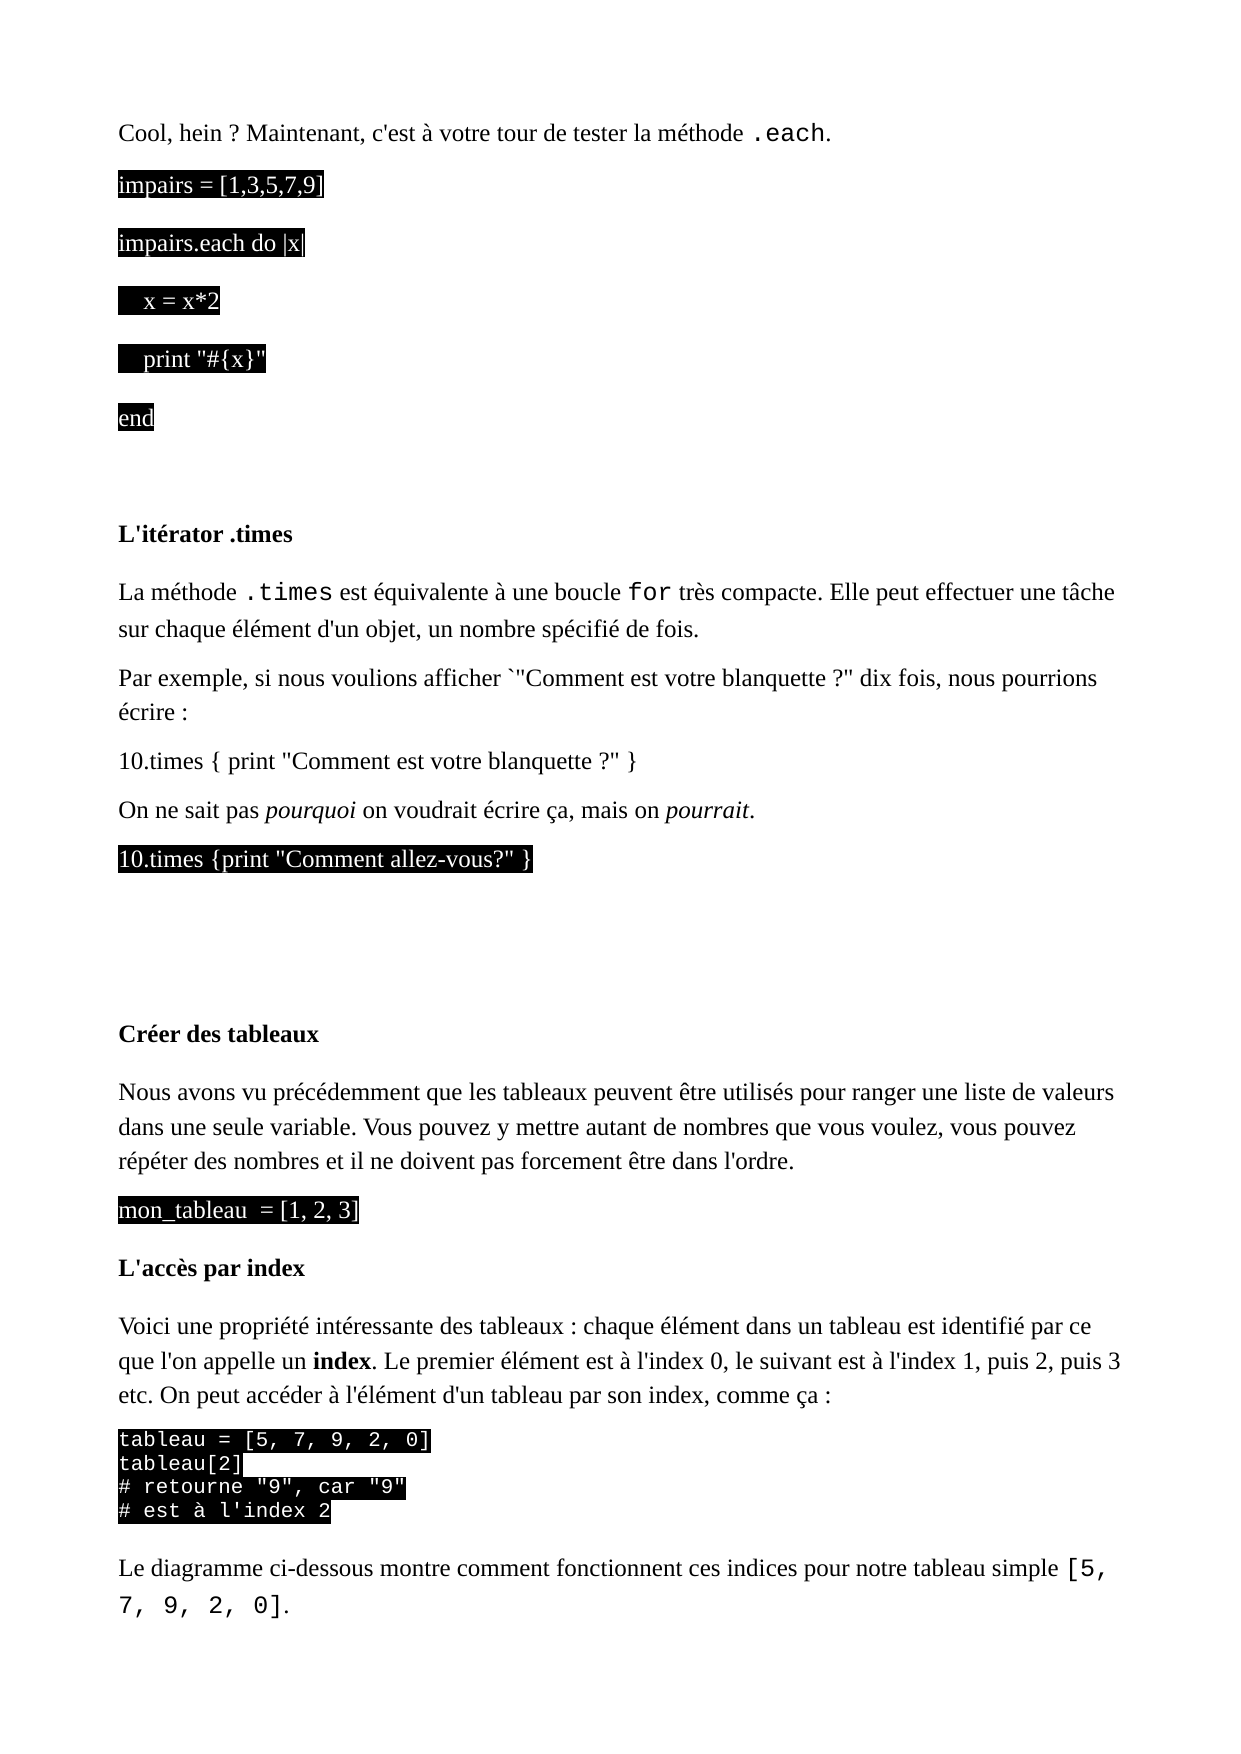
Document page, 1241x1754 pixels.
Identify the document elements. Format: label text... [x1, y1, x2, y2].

text mon_tableau = [1, 2, 3] [118, 1196, 1122, 1224]
text On ne sait pas pourquoi on voudrait écrire ça, mais on pourrait. [118, 796, 1122, 824]
text # est à l'index 2 [118, 1500, 1122, 1524]
text impairs = [1,3,5,7,9] [118, 170, 1122, 198]
text impairs.each do |x| [118, 228, 1122, 257]
text Le diagramme ci-dessous montre comment fonctionnent ces indices pour notre tableau simple [5, 7, 9, 2, 0]. [118, 1553, 1122, 1621]
text La méthode .times est équivalente à une boucle for très compacte. Elle peut effectuer une tâche sur chaque élément d'un objet, un nombre spécifié de fois. [118, 577, 1122, 643]
text print "#{x}" [118, 344, 1122, 373]
text tableau = [5, 7, 9, 2, 0] [118, 1429, 1122, 1453]
text Par exemple, si nous voulions afficher `"Comment est votre blanquette ?" dix fois, nous pourrions écrire : [118, 663, 1122, 726]
text L'itérator .times [118, 519, 1122, 548]
text 10.times { print "Comment est votre blanquette ?" } [118, 746, 1122, 775]
text # retourne "9", car "9" [118, 1477, 1122, 1500]
text Cool, hein ? Maintenant, c'est à votre tour de tester la méthode .each. [118, 118, 1122, 149]
text 10.times {print "Comment allez-vous?" } [118, 844, 1122, 873]
text Nous avons vu précédemment que les tableaux peuvent être utilisés pour ranger une liste de valeurs dans une seule variable. Vous pouvez y mettre autant de nombres que vous voulez, vous pouvez répéter des nombres et il ne doivent pas forcement être dans l'ordre. [118, 1077, 1122, 1175]
text Créer des tableaux [118, 1019, 1122, 1048]
text end [118, 403, 1122, 431]
text L'accès par index [118, 1253, 1122, 1282]
text Voici une propriété intéressante des tableaux : chaque élément dans un tableau est identifié par ce que l'on appelle un index. Le premier élément est à l'index 0, le suivant est à l'index 1, puis 2, puis 3 etc. On peut accéder à l'élément d'un tableau par son index, comme ça : [118, 1311, 1122, 1409]
text x = x*2 [118, 286, 1122, 315]
text tableau[2] [118, 1453, 1122, 1477]
